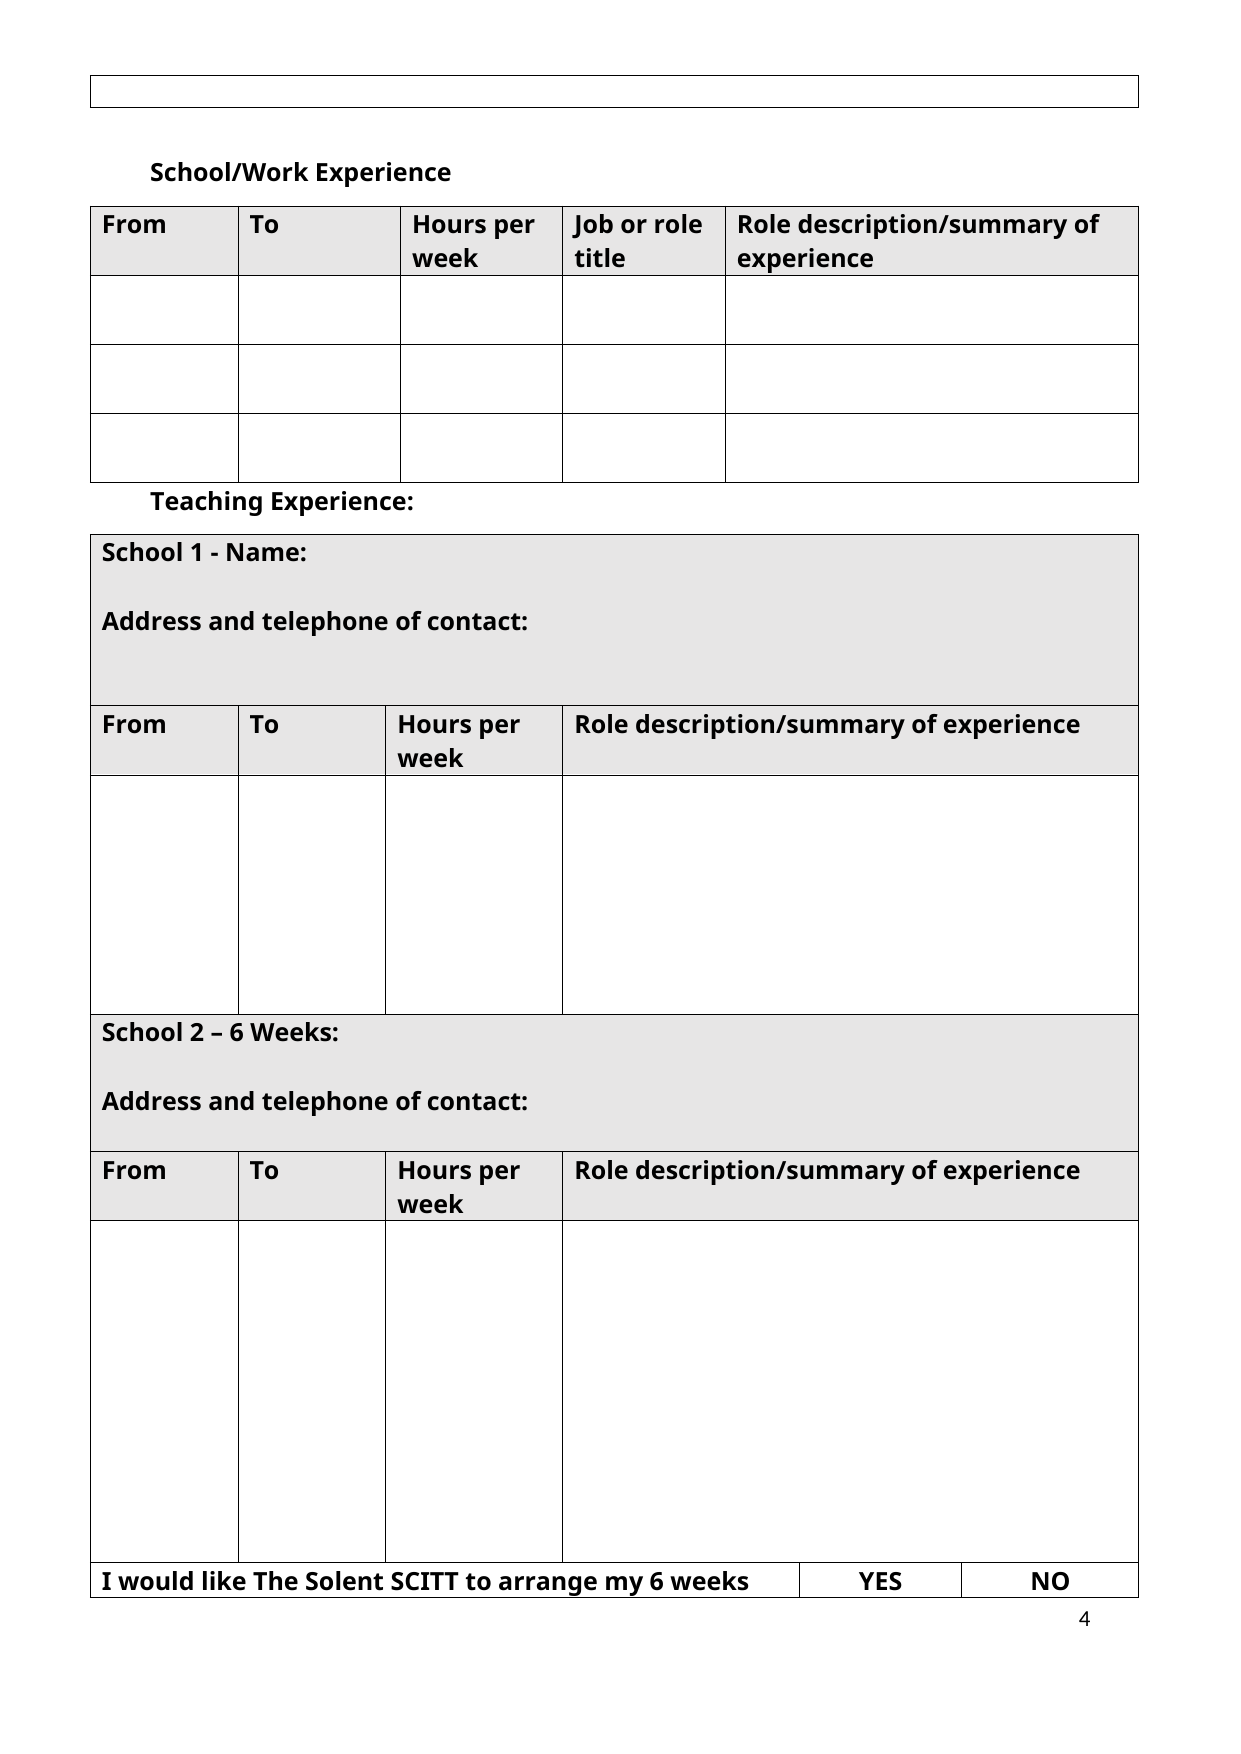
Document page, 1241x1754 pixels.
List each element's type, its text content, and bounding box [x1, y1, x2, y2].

table_cell [239, 345, 400, 413]
table_cell [91, 345, 238, 413]
table_cell YES [800, 1563, 961, 1597]
table_cell [239, 414, 400, 482]
table_cell [563, 345, 725, 413]
table_header From [91, 207, 238, 275]
table_cell [386, 776, 562, 1014]
table_cell [726, 414, 1138, 482]
table_cell Role description/summary of experience [563, 1152, 1138, 1220]
table_cell [563, 1221, 1138, 1562]
table_cell [91, 776, 238, 1014]
table_cell [91, 1221, 238, 1562]
table_header Role description/summary of experience [726, 207, 1138, 275]
table_cell [726, 345, 1138, 413]
table_header Hours per week [401, 207, 562, 275]
table_cell To [239, 706, 385, 774]
text School/Work Experience [150, 155, 1090, 189]
table_cell [386, 1221, 562, 1562]
table_cell NO [962, 1563, 1138, 1597]
table_cell [239, 1221, 385, 1562]
table_cell [401, 345, 562, 413]
table_cell School 2 – 6 Weeks: Address and telephone of contact: [91, 1015, 1138, 1151]
table_cell [91, 414, 238, 482]
table_cell Hours per week [386, 1152, 562, 1220]
table_cell [563, 276, 725, 344]
table_cell To [239, 1152, 385, 1220]
table_cell [563, 776, 1138, 1014]
table_cell [239, 776, 385, 1014]
table_cell [91, 276, 238, 344]
table_cell [401, 276, 562, 344]
table_cell [563, 414, 725, 482]
table_cell Hours per week [386, 706, 562, 774]
text Teaching Experience: [150, 483, 1090, 517]
table_header To [239, 207, 400, 275]
table_header [91, 76, 1138, 107]
table_cell [401, 414, 562, 482]
table_header Job or role title [563, 207, 725, 275]
table_cell From [91, 1152, 238, 1220]
table_cell [726, 276, 1138, 344]
table_cell From [91, 706, 238, 774]
table_cell [239, 276, 400, 344]
table_cell Role description/summary of experience [563, 706, 1138, 774]
table_header School 1 - Name: Address and telephone of contact: [91, 535, 1138, 705]
table_cell I would like The Solent SCITT to arrange my 6 weeks [91, 1563, 799, 1597]
